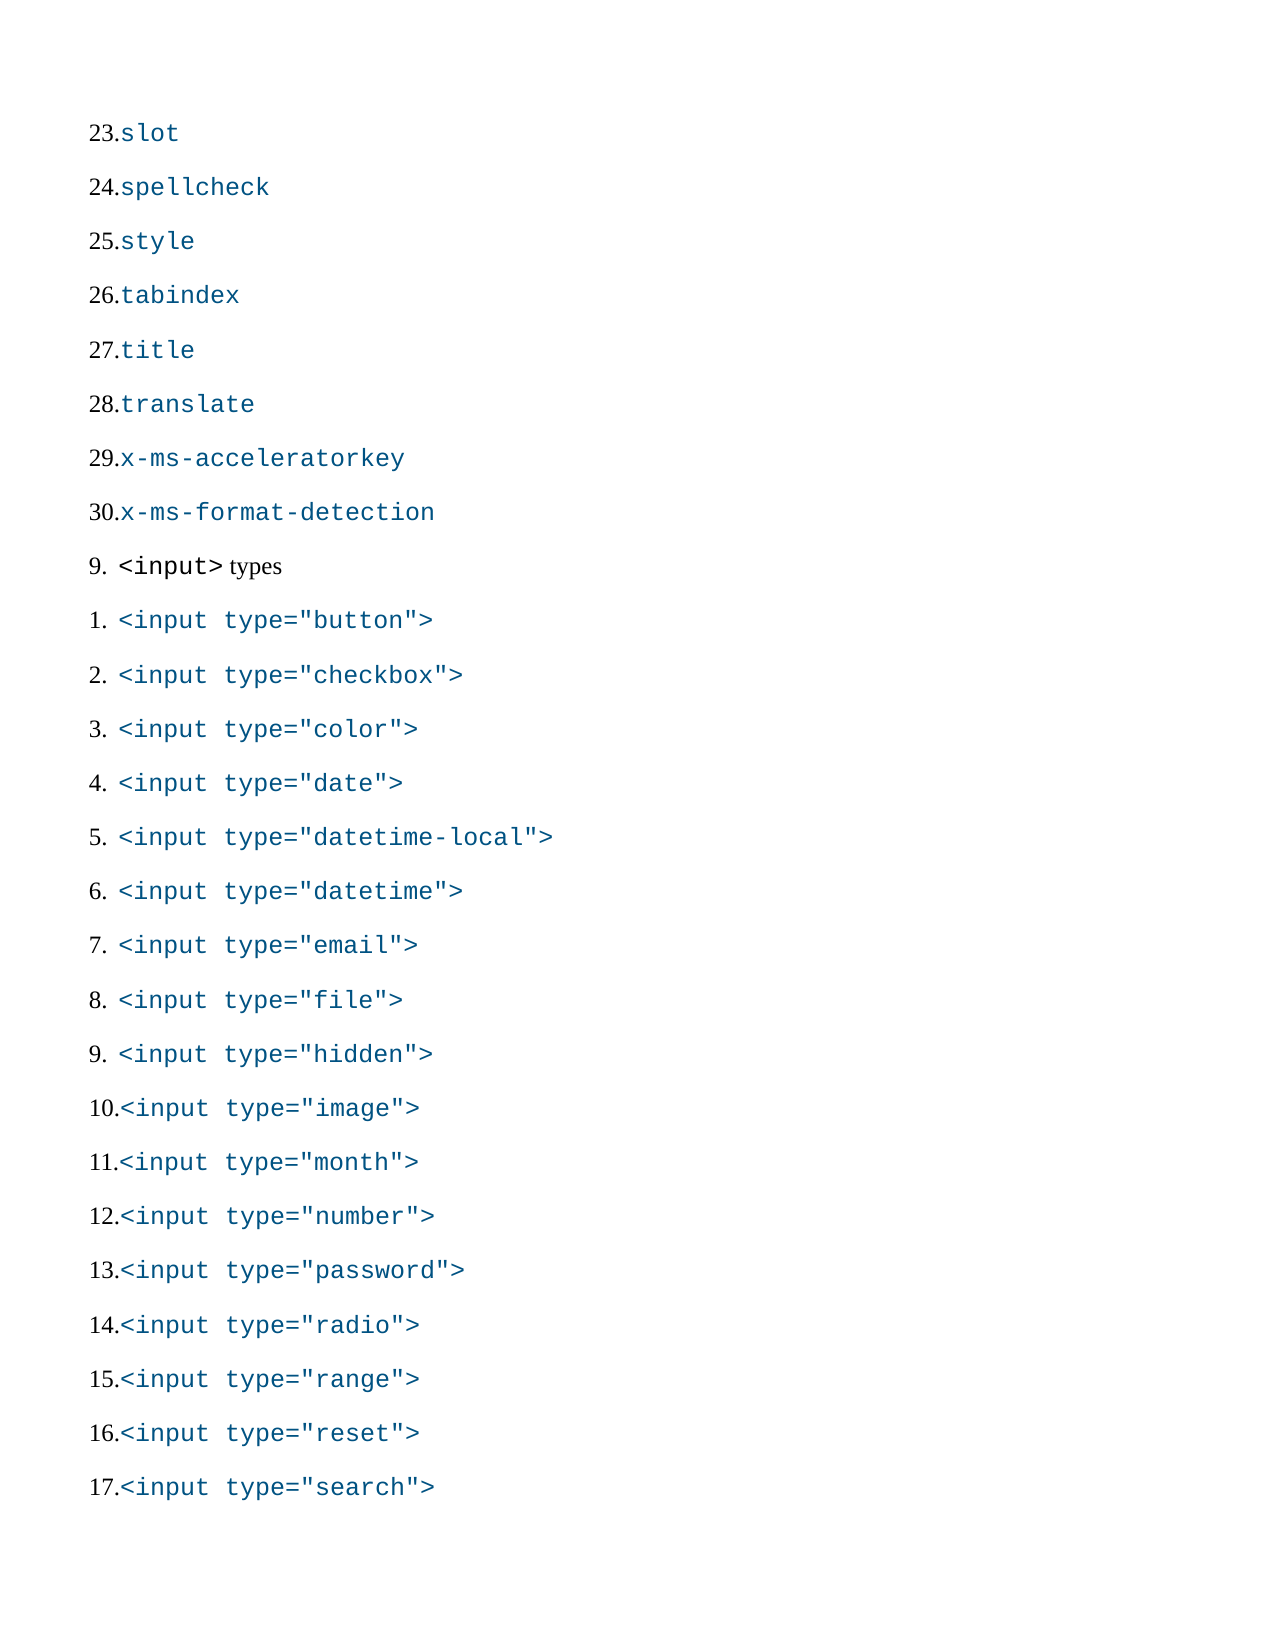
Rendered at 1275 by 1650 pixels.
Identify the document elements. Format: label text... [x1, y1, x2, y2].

list <input type="button"> [118, 606, 1157, 636]
list <input type="number"> [118, 1201, 1157, 1232]
list spellcheck [118, 172, 1157, 203]
list <input type="month"> [118, 1147, 1157, 1178]
list x-ms-format-detection [118, 497, 1157, 528]
list translate [118, 389, 1157, 420]
list style [118, 226, 1157, 257]
list <input type="search"> [118, 1472, 1157, 1503]
list <input type="password"> [118, 1256, 1157, 1286]
list <input type="checkbox"> [118, 660, 1157, 691]
list title [118, 335, 1157, 366]
list x-ms-acceleratorkey [118, 443, 1157, 474]
list <input type="reset"> [118, 1418, 1157, 1449]
list <input type="radio"> [118, 1310, 1157, 1341]
list <input type="file"> [118, 985, 1157, 1016]
list slot [118, 118, 1157, 149]
list <input> types [118, 551, 1157, 582]
list <input type="date"> [118, 768, 1157, 799]
list <input type="email"> [118, 931, 1157, 961]
list tabindex [118, 281, 1157, 311]
list <input type="datetime-local"> [118, 822, 1157, 853]
list <input type="color"> [118, 714, 1157, 745]
list <input type="range"> [118, 1364, 1157, 1395]
list <input type="hidden"> [118, 1039, 1157, 1070]
list <input type="datetime"> [118, 876, 1157, 907]
list <input type="image"> [118, 1093, 1157, 1124]
